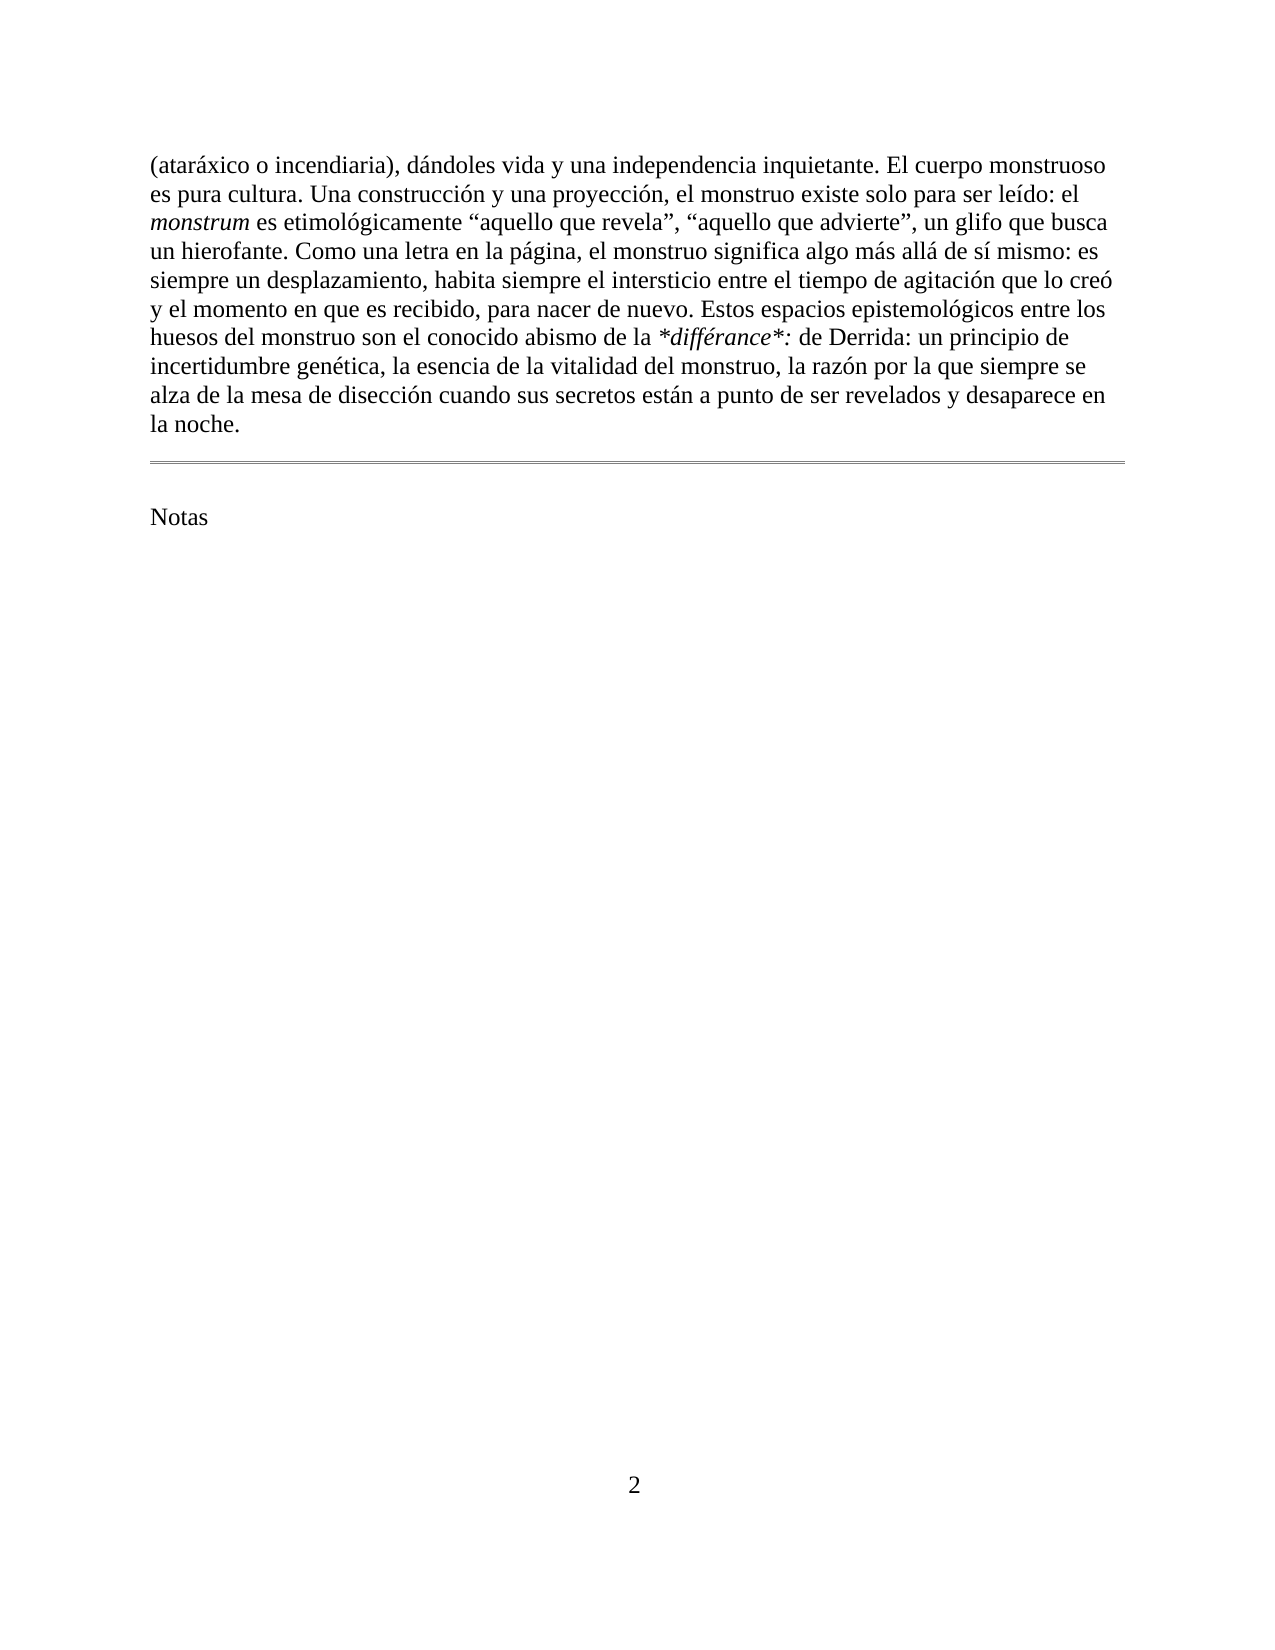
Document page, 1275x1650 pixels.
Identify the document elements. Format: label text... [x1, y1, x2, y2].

text Notas [150, 502, 1125, 530]
text (ataráxico o incendiaria), dándoles vida y una independencia inquietante. El cuerpo monstruoso es pura cultura. Una construcción y una proyección, el monstruo existe solo para ser leído: el monstrum es etimológicamente “aquello que revela”, “aquello que advierte”, un glifo que busca un hierofante. Como una letra en la página, el monstruo significa algo más allá de sí mismo: es siempre un desplazamiento, habita siempre el intersticio entre el tiempo de agitación que lo creó y el momento en que es recibido, para nacer de nuevo. Estos espacios epistemológicos entre los huesos del monstruo son el conocido abismo de la *différance*: de Derrida: un principio de incertidumbre genética, la esencia de la vitalidad del monstruo, la razón por la que siempre se alza de la mesa de disección cuando sus secretos están a punto de ser revelados y desaparece en la noche. [150, 150, 1125, 437]
